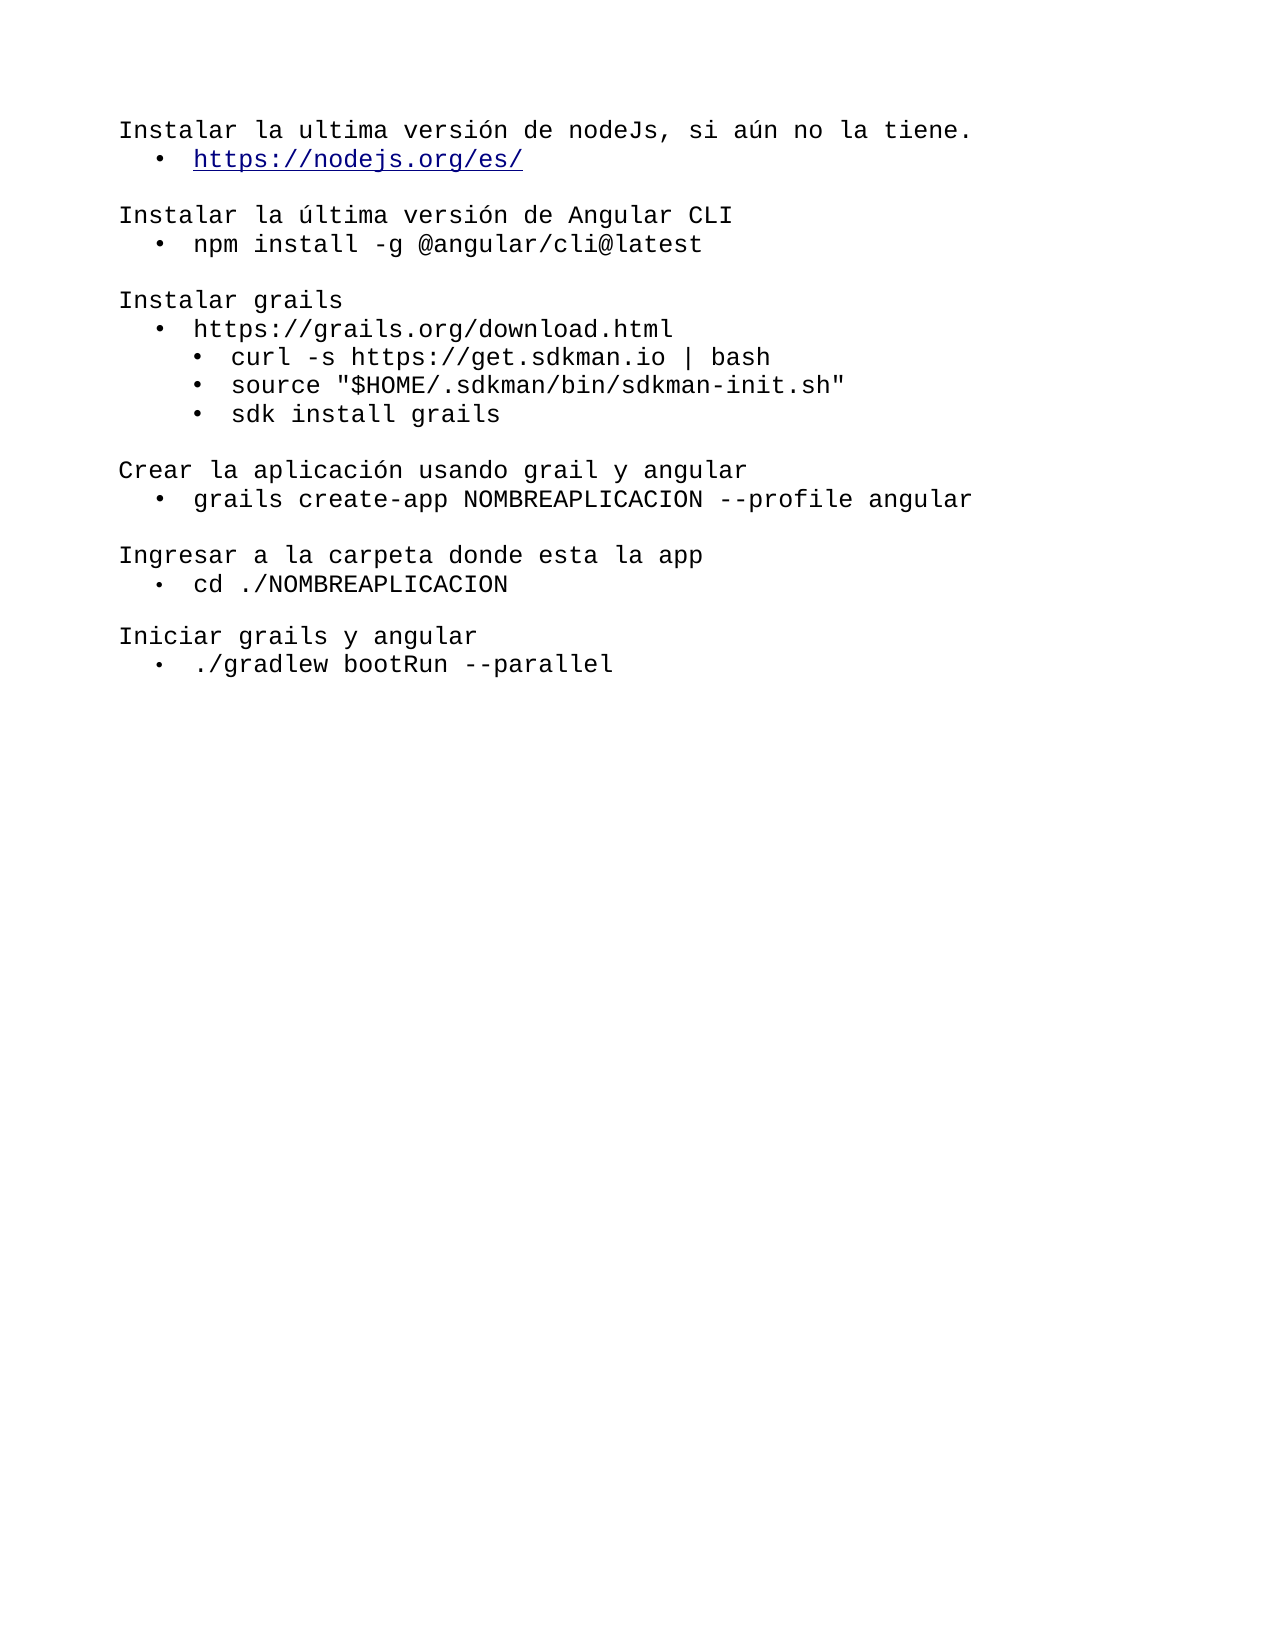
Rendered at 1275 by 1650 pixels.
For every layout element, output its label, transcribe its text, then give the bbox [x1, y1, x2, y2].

text Ingresar a la carpeta donde esta la app [118, 543, 1157, 571]
list curl -s https://get.sdkman.io | bash [193, 345, 1157, 373]
text Crear la aplicación usando grail y angular [118, 458, 1157, 486]
list cd ./NOMBREAPLICACION [156, 571, 1157, 600]
list sdk install grails [193, 401, 1157, 430]
list npm install -g @angular/cli@latest [156, 231, 1157, 260]
list https://grails.org/download.html [156, 316, 1157, 345]
list source "$HOME/.sdkman/bin/sdkman-init.sh" [193, 373, 1157, 401]
text Iniciar grails y angular [118, 623, 1157, 652]
list https://nodejs.org/es/ [156, 146, 1157, 175]
text Instalar grails [118, 288, 1157, 316]
text Instalar la ultima versión de nodeJs, si aún no la tiene. [118, 118, 1157, 146]
list ./gradlew bootRun --parallel [156, 652, 1157, 680]
text Instalar la última versión de Angular CLI [118, 203, 1157, 231]
list grails create-app NOMBREAPLICACION --profile angular [156, 486, 1157, 515]
